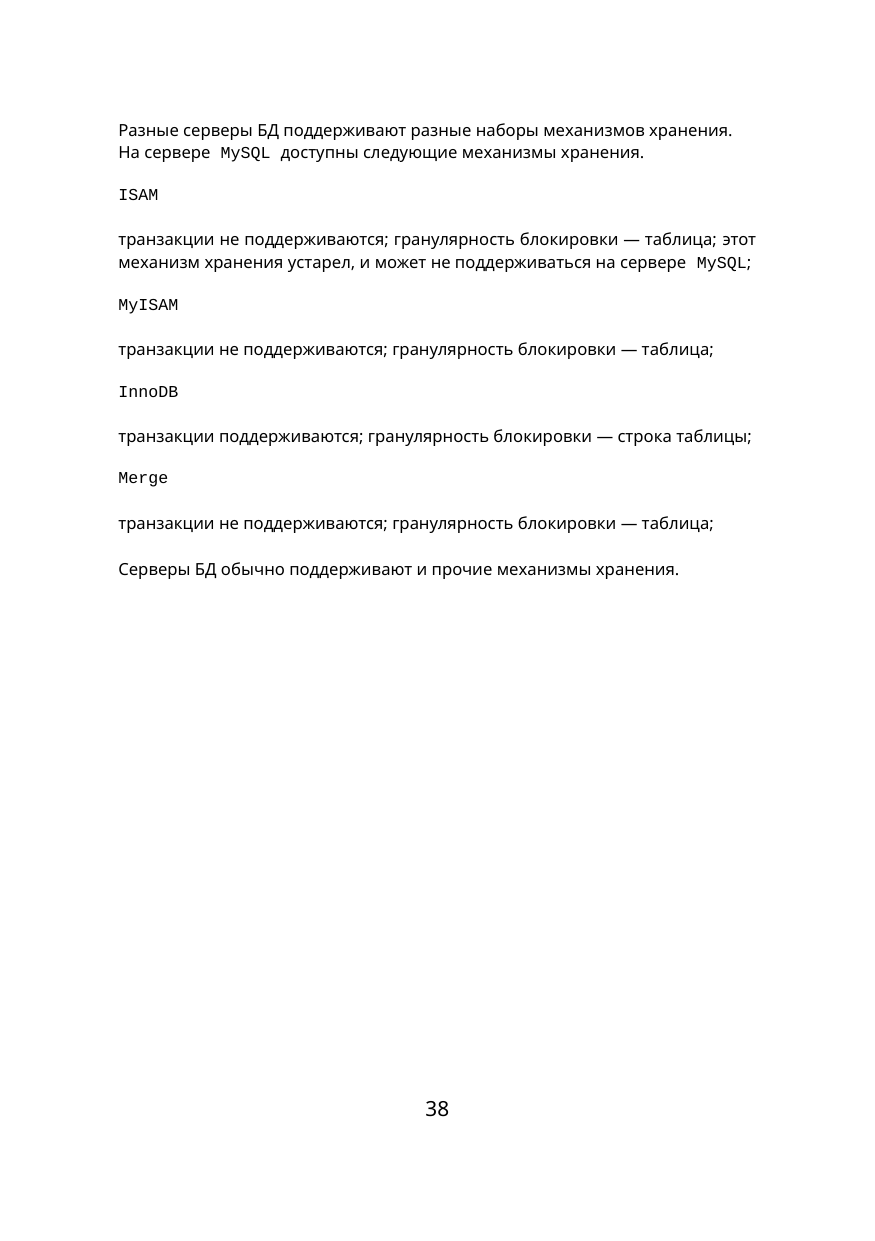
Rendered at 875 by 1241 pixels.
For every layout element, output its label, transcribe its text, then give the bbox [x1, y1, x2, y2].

text транзакции поддерживаются; гранулярность блокировки — строка таблицы; [118, 425, 756, 447]
text транзакции не поддерживаются; гранулярность блокировки — таблица; этот механизм хранения устарел, и может не поддерживаться на сервере MySQL; [118, 228, 756, 273]
text ISAM [118, 186, 756, 205]
text InnoDB [118, 383, 756, 402]
text транзакции не поддерживаются; гранулярность блокировки — таблица; [118, 512, 756, 534]
text транзакции не поддерживаются; гранулярность блокировки — таблица; [118, 338, 756, 360]
text Merge [118, 470, 756, 489]
text Серверы БД обычно поддерживают и прочие механизмы хранения. [118, 557, 756, 580]
text MyISAM [118, 296, 756, 315]
text На сервере MySQL доступны следующие механизмы хранения. [118, 141, 756, 164]
text Разные серверы БД поддерживают разные наборы механизмов хранения. [118, 118, 756, 141]
